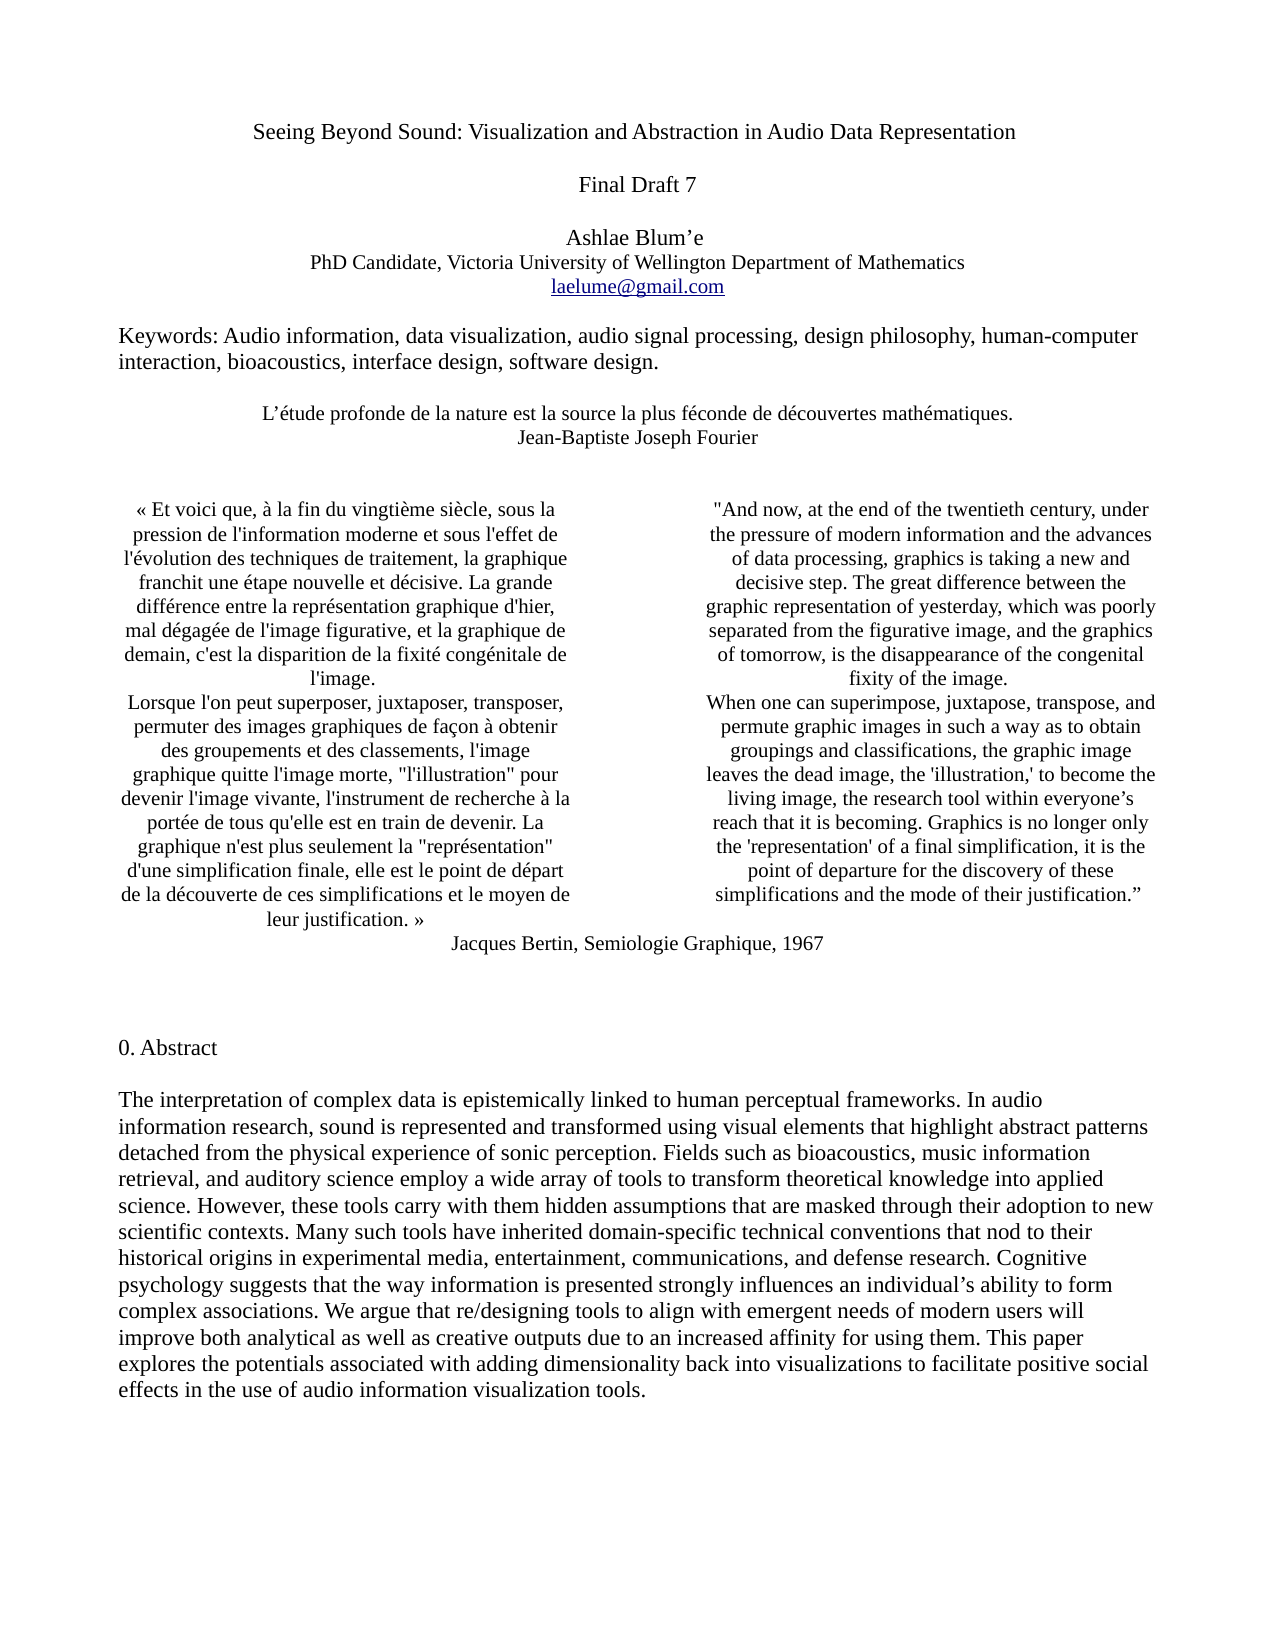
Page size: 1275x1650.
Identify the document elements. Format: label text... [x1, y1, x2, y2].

text When one can superimpose, juxtapose, transpose, and permute graphic images in such a way as to obtain groupings and classifications, the graphic image leaves the dead image, the 'illustration,' to become the living image, the research tool within everyone’s reach that it is becoming. Graphics is no longer only the 'representation' of a final simplification, it is the point of departure for the discovery of these simplifications and the mode of their justification.” [705, 690, 1157, 906]
text The interpretation of complex data is epistemically linked to human perceptual frameworks. In audio information research, sound is represented and transformed using visual elements that highlight abstract patterns detached from the physical experience of sonic perception. Fields such as bioacoustics, music information retrieval, and auditory science employ a wide array of tools to transform theoretical knowledge into applied science. However, these tools carry with them hidden assumptions that are masked through their adoption to new scientific contexts. Many such tools have inherited domain-specific technical conventions that nod to their historical origins in experimental media, entertainment, communications, and defense research. Cognitive psychology suggests that the way information is presented strongly influences an individual’s ability to form complex associations. We argue that re/designing tools to align with emergent needs of modern users will improve both analytical as well as creative outputs due to an increased affinity for using them. This paper explores the potentials associated with adding dimensionality back into visualizations to facilitate positive social effects in the use of audio information visualization tools. [118, 1086, 1157, 1403]
text Seeing Beyond Sound: Visualization and Abstraction in Audio Data Representation [118, 118, 1157, 144]
text Lorsque l'on peut superposer, juxtaposer, transposer, permuter des images graphiques de façon à obtenir des groupements et des classements, l'image graphique quitte l'image morte, "l'illustration" pour devenir l'image vivante, l'instrument de recherche à la portée de tous qu'elle est en train de devenir. La graphique n'est plus seulement la "représentation" d'une simplification finale, elle est le point de départ de la découverte de ces simplifications et le moyen de leur justification. » [118, 690, 573, 931]
text laelume@gmail.com [118, 274, 1157, 298]
text « Et voici que, à la fin du vingtième siècle, sous la pression de l'information moderne et sous l'effet de l'évolution des techniques de traitement, la graphique franchit une étape nouvelle et décisive. La grande différence entre la représentation graphique d'hier, mal dégagée de l'image figurative, et la graphique de demain, c'est la disparition de la fixité congénitale de l'image. [118, 497, 573, 690]
text Jacques Bertin, Semiologie Graphique, 1967 [118, 931, 1157, 954]
text Ashlae Blum’e [118, 223, 1157, 250]
text Keywords: Audio information, data visualization, audio signal processing, design philosophy, human-computer interaction, bioacoustics, interface design, software design. [118, 322, 1157, 375]
text PhD Candidate, Victoria University of Wellington Department of Mathematics [118, 250, 1157, 274]
text 0. Abstract [118, 1034, 1157, 1060]
text Final Draft 7 [118, 171, 1157, 197]
text "And now, at the end of the twentieth century, under the pressure of modern information and the advances of data processing, graphics is taking a new and decisive step. The great difference between the graphic representation of yesterday, which was poorly separated from the figurative image, and the graphics of tomorrow, is the disappearance of the congenital fixity of the image. [705, 497, 1157, 690]
text L’étude profonde de la nature est la source la plus féconde de découvertes mathématiques. Jean-Baptiste Joseph Fourier [118, 401, 1157, 449]
